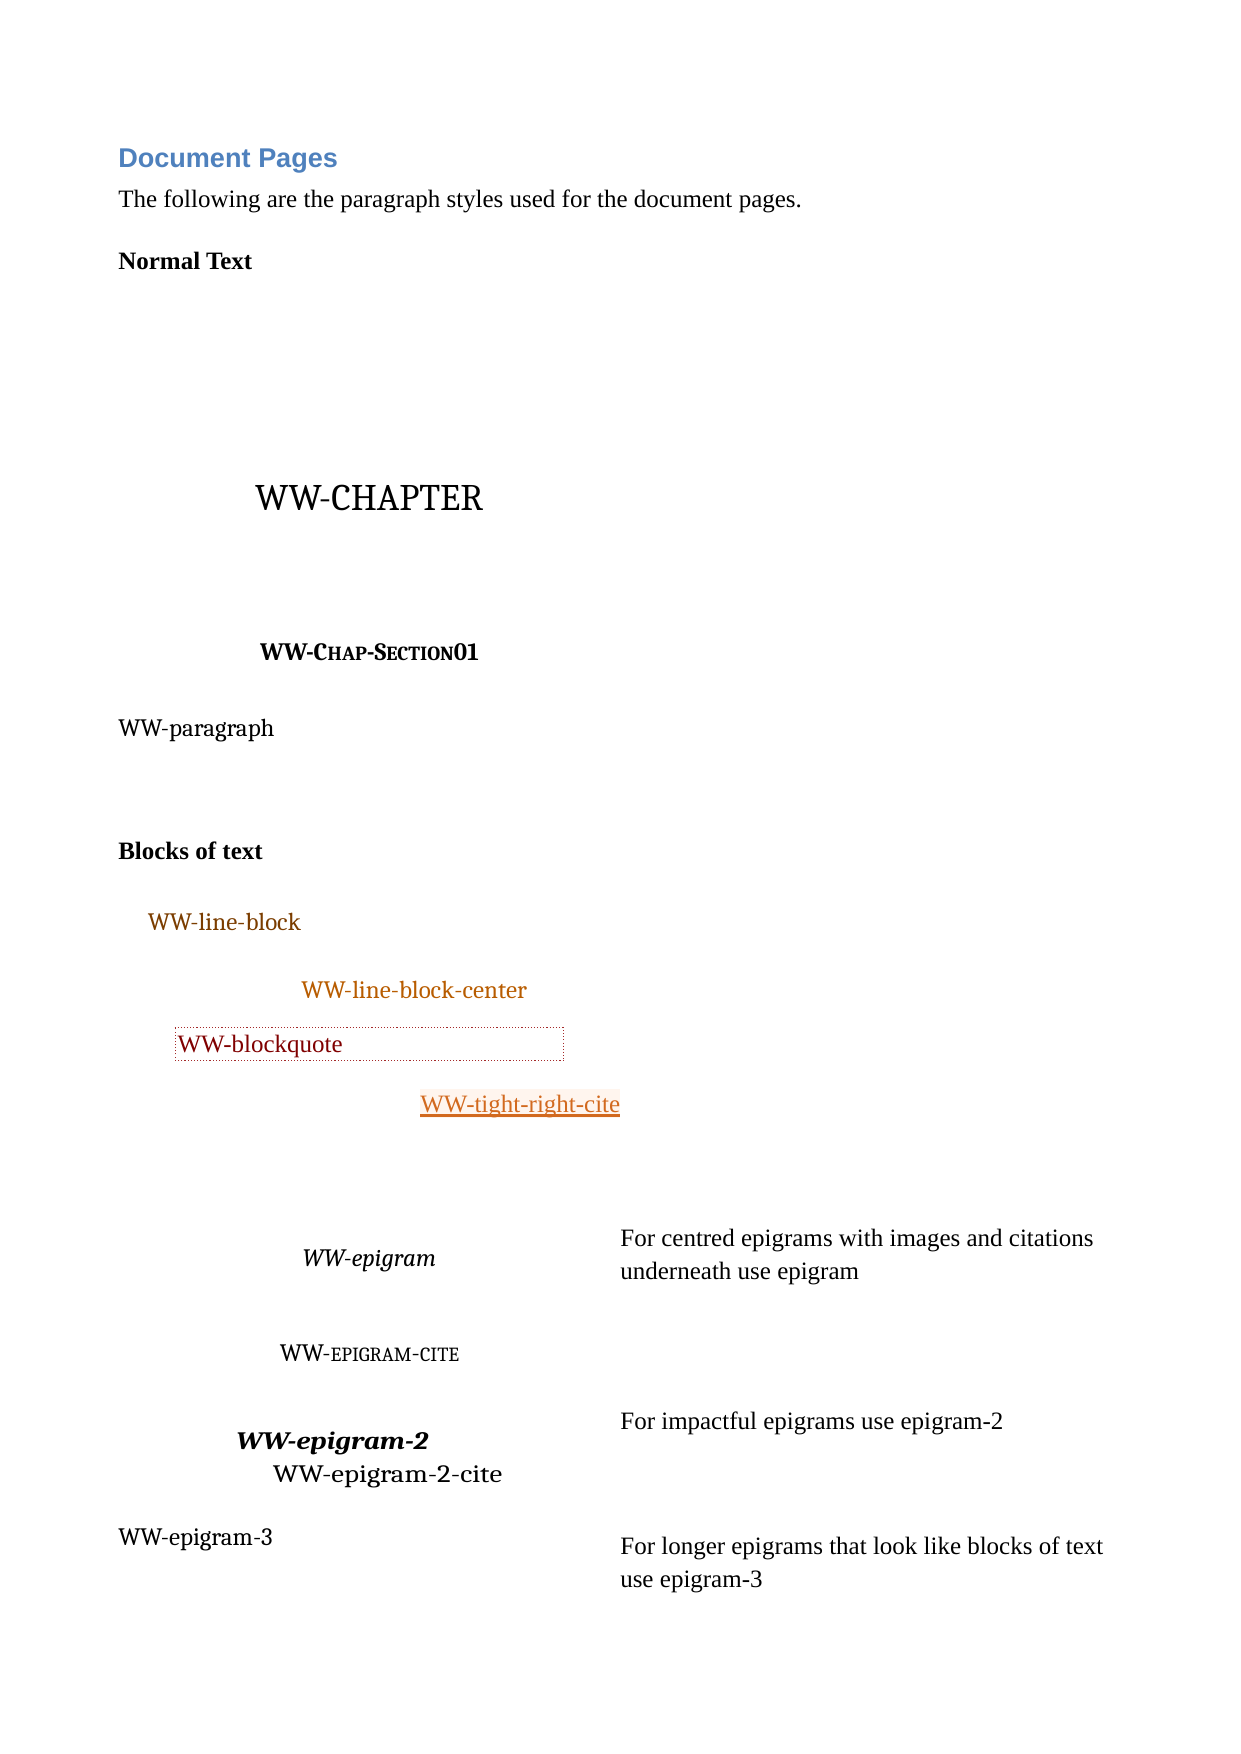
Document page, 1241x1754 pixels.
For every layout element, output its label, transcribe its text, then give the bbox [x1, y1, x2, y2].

table_cell WW-blockquote [118, 1027, 620, 1089]
table_cell WW-epigram-cite [118, 1310, 620, 1398]
table_cell [620, 1152, 1122, 1214]
table_cell [118, 765, 620, 827]
table_cell For impactful epigrams use epigram-2 [620, 1398, 1122, 1460]
table_cell WW-tight-right-cite [118, 1089, 620, 1152]
table_cell WW-line-block [118, 890, 620, 958]
table_cell [620, 1460, 1122, 1523]
table_cell [620, 697, 1122, 765]
table_cell WW-epigram-2-cite [118, 1460, 620, 1523]
table_cell WW-line-block-center [118, 959, 620, 1027]
table_cell [620, 828, 1122, 890]
table_cell [620, 959, 1122, 1027]
table_cell Blocks of text [118, 828, 620, 890]
table_cell [620, 579, 1122, 697]
table_cell WW-epigram-2 [118, 1398, 620, 1460]
text The following are the paragraph styles used for the document pages. [115, 181, 1125, 215]
table_header Normal Text [118, 238, 620, 300]
table_cell WW-epigram-3 [118, 1523, 620, 1618]
table_cell WW-epigram [118, 1214, 620, 1310]
table_header [620, 238, 1122, 300]
table_cell [118, 1152, 620, 1214]
table_cell WW-Chap-Section01 [118, 579, 620, 697]
subtitle Document Pages [115, 139, 1125, 173]
table_cell [620, 300, 1122, 579]
table_cell [620, 890, 1122, 958]
table_cell [620, 1089, 1122, 1152]
table_cell [620, 765, 1122, 827]
table_cell For centred epigrams with images and citations underneath use epigram [620, 1214, 1122, 1310]
table_cell [620, 1027, 1122, 1089]
table_cell For longer epigrams that look like blocks of text use epigram-3 [620, 1523, 1122, 1618]
table_cell [620, 1310, 1122, 1398]
table_cell WW-Chapter [118, 300, 620, 579]
table_cell WW-paragraph [118, 697, 620, 765]
